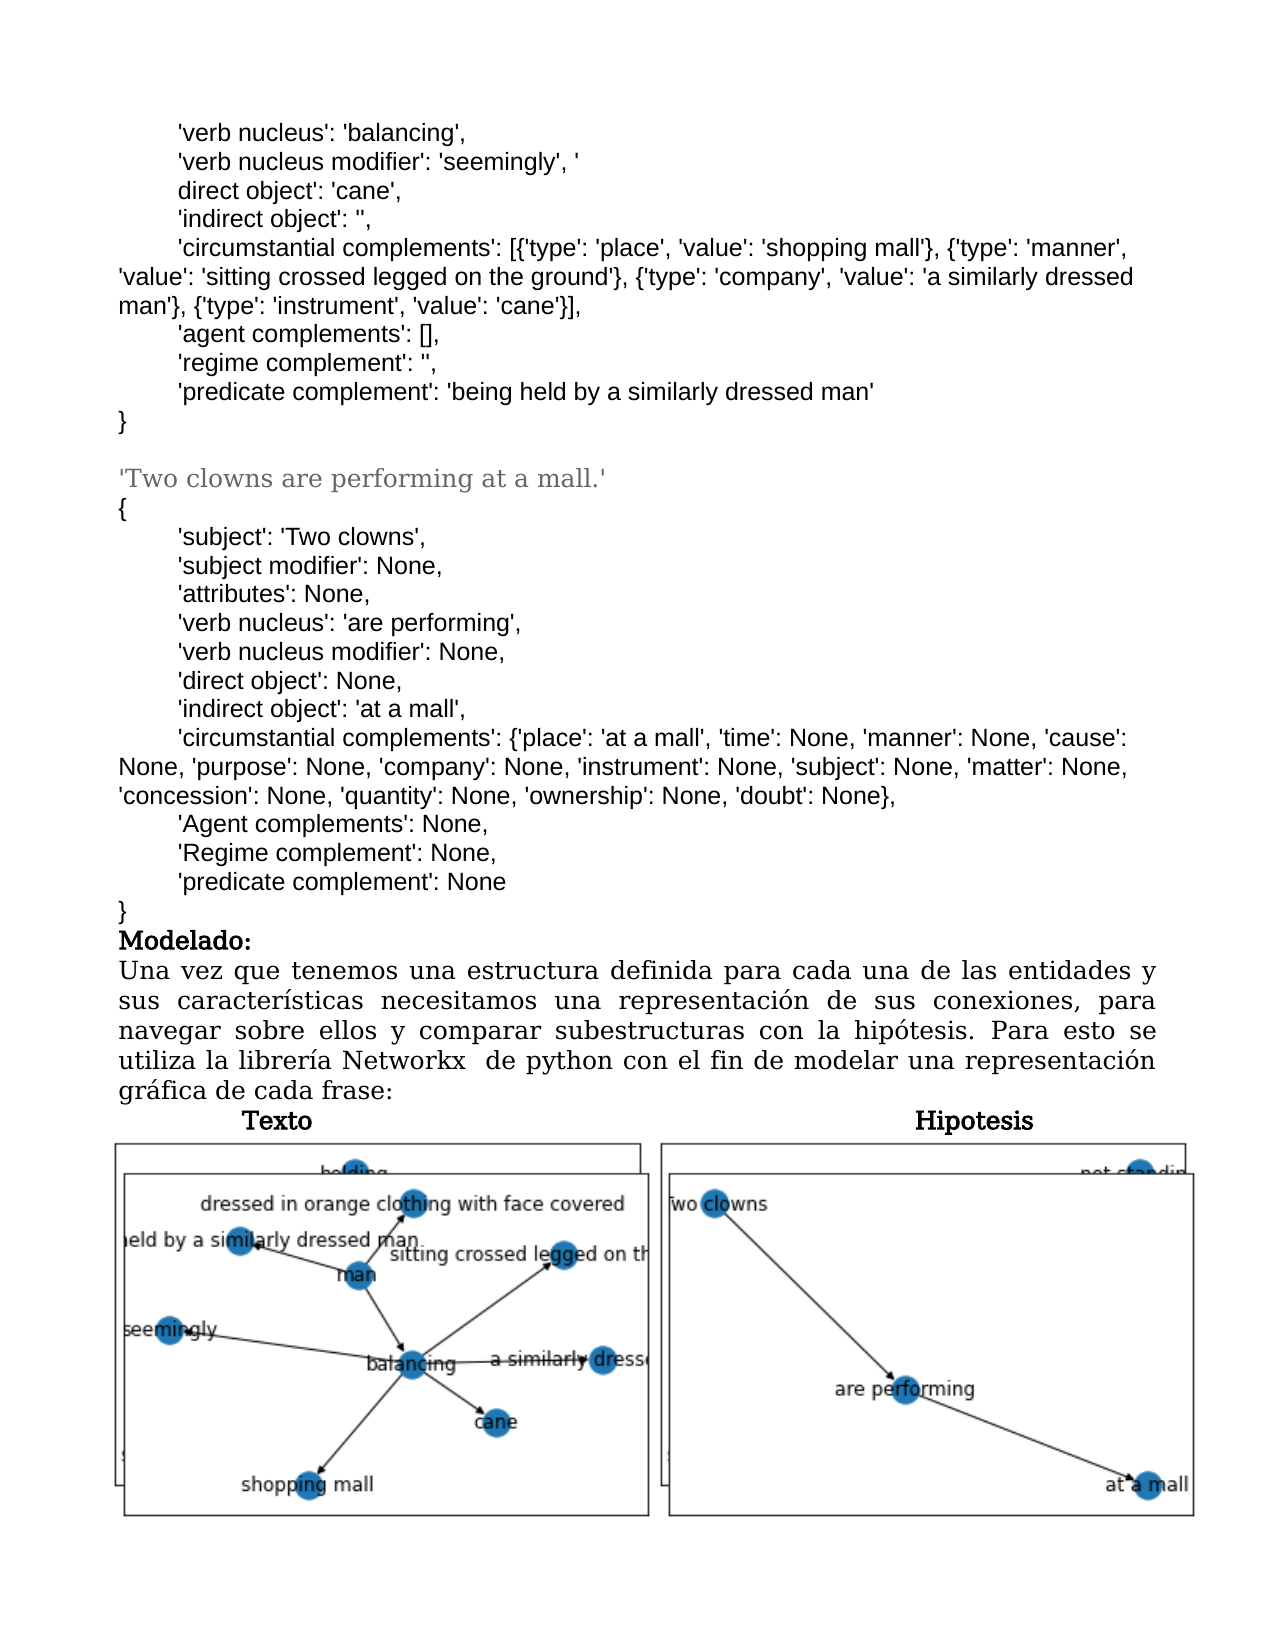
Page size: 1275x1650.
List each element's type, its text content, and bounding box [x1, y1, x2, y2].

text 'Regime complement': None, [118, 838, 1157, 867]
text 'regime complement': '', [118, 348, 1157, 377]
text 'predicate complement': 'being held by a similarly dressed man' [118, 377, 1157, 406]
text 'circumstantial complements': [{'type': 'place', 'value': 'shopping mall'}, {'type': 'manner', 'value': 'sitting crossed legged on the ground'}, {'type': 'company', 'value': 'a similarly dressed man'}, {'type': 'instrument', 'value': 'cane'}], [118, 233, 1157, 319]
text 'Two clowns are performing at a mall.' [118, 463, 1157, 493]
text 'direct object': None, [118, 666, 1157, 694]
text 'Agent complements': None, [118, 809, 1157, 838]
text 'verb nucleus': 'balancing', [118, 118, 1157, 147]
text 'agent complements': [], [118, 319, 1157, 348]
picture [104, 1134, 1204, 1526]
text Modelado: [118, 924, 1157, 954]
text 'indirect object': 'at a mall', [118, 694, 1157, 723]
text Una vez que tenemos una estructura definida para cada una de las entidades y sus características necesitamos una representación de sus conexiones, para navegar sobre ellos y comparar subestructuras con la hipótesis. Para esto se utiliza la librería Networkx de python con el fin de modelar una representación gráfica de cada frase: [118, 954, 1157, 1104]
text 'circumstantial complements': {'place': 'at a mall', 'time': None, 'manner': None, 'cause': None, 'purpose': None, 'company': None, 'instrument': None, 'subject': None, 'matter': None, 'concession': None, 'quantity': None, 'ownership': None, 'doubt': None}, [118, 723, 1157, 809]
text 'verb nucleus modifier': 'seemingly', ' [118, 147, 1157, 176]
text } [118, 406, 1157, 434]
text 'subject modifier': None, [118, 551, 1157, 579]
text 'verb nucleus modifier': None, [118, 637, 1157, 666]
text 'verb nucleus': 'are performing', [118, 608, 1157, 637]
text direct object': 'cane', [118, 176, 1157, 204]
text 'attributes': None, [118, 579, 1157, 608]
text { [118, 493, 1157, 522]
text 'predicate complement': None [118, 867, 1157, 896]
text Texto Hipotesis [118, 1104, 1157, 1134]
text 'subject': 'Two clowns', [118, 522, 1157, 551]
text 'indirect object': '', [118, 204, 1157, 233]
text } [118, 896, 1157, 924]
